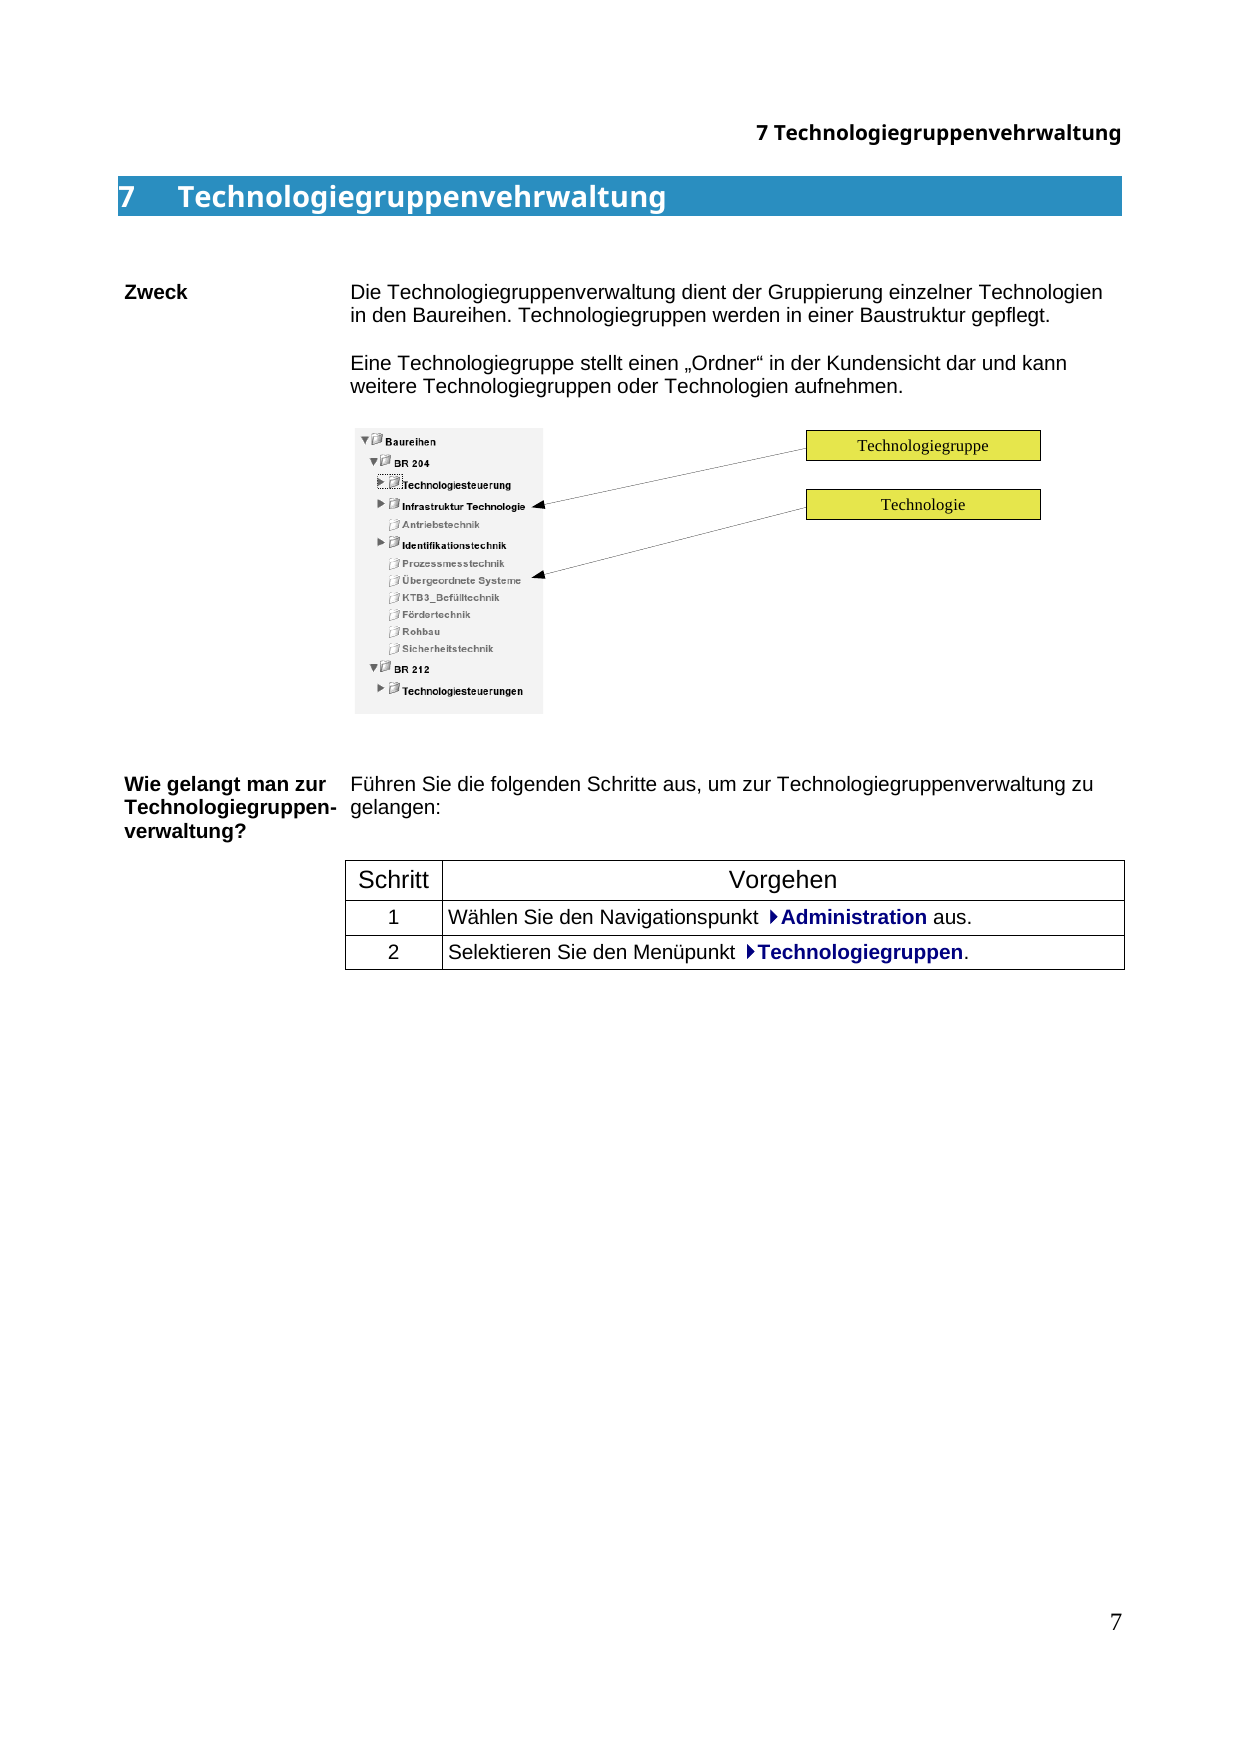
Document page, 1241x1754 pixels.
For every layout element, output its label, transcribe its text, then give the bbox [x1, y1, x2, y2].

table_header [344, 714, 1123, 767]
table_cell 2 [346, 936, 442, 969]
table_cell Selektieren Sie den Menüpunkt Technologiegruppen. [443, 936, 1124, 969]
table_cell 1 [346, 901, 442, 935]
table_header Die Technologiegruppenverwaltung dient der Gruppierung einzelner Technologien in den Baureihen. Technologiegruppen werden in einer Baustruktur gepflegt. Eine Technologiegruppe stellt einen „Ordner“ in der Kundensicht dar und kann weitere Technologiegruppen oder Technologien aufnehmen. [344, 275, 1123, 713]
table_header Zweck [118, 275, 344, 767]
table_cell Führen Sie die folgenden Schritte aus, um zur Technologiegruppenverwaltung zu gelangen: [344, 767, 1123, 860]
subtitle Technologiegruppenvehrwaltung [667, 177, 1122, 216]
table_cell Wählen Sie den Navigationspunkt Administration aus. [443, 901, 1124, 935]
picture [354, 428, 544, 714]
subtitle Technologiegruppenvehrwaltung [135, 177, 177, 216]
table_header Schritt [346, 861, 442, 900]
table_header Vorgehen [443, 861, 1124, 900]
table_cell Wie gelangt man zur Technologiegruppen­ver­waltung? [118, 767, 344, 860]
